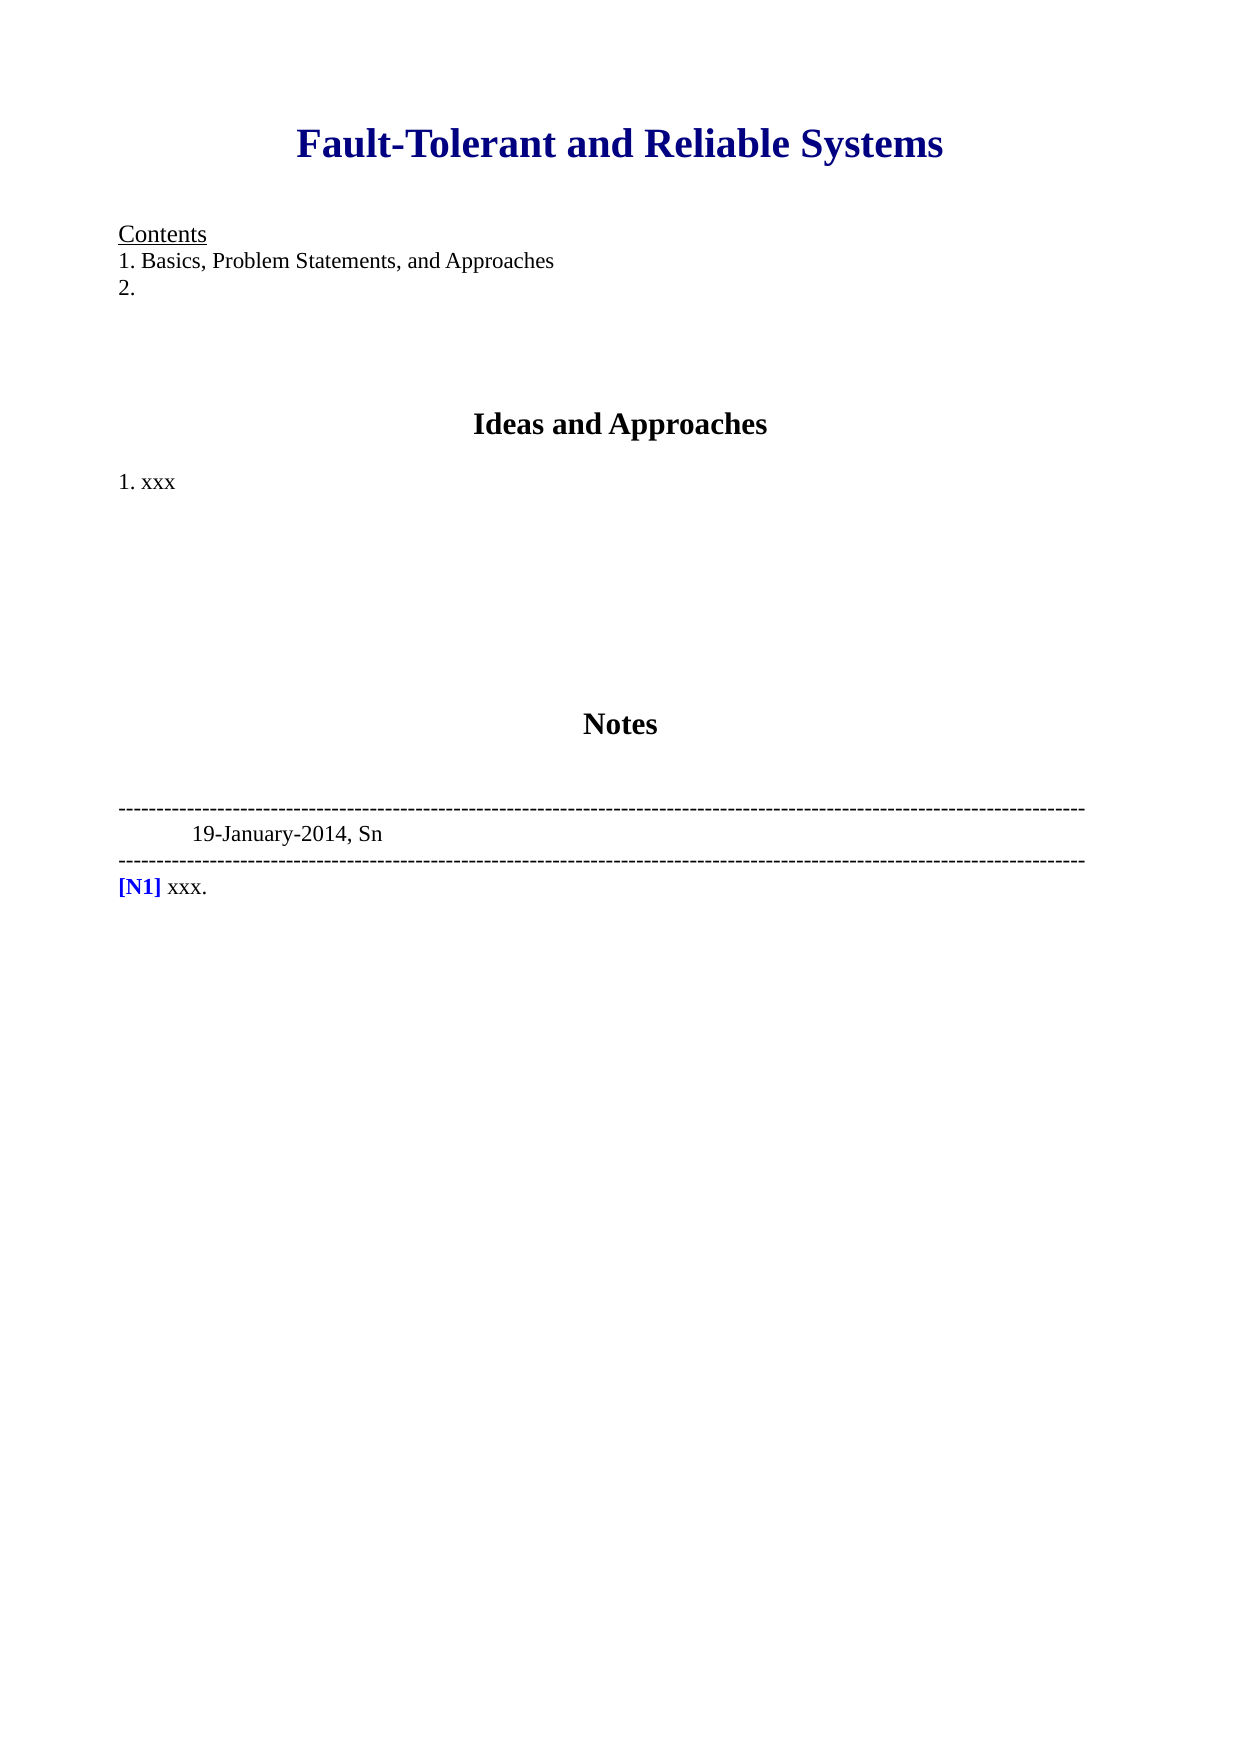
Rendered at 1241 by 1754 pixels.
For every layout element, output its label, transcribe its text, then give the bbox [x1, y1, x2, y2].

text 19-January-2014, Sn [118, 820, 1122, 846]
text 1. Basics, Problem Statements, and Approaches [118, 247, 1122, 274]
text Fault-Tolerant and Reliable Systems [118, 118, 1122, 166]
text Notes [118, 705, 1122, 741]
text 1. xxx [118, 468, 1122, 494]
text ------------------------------------------------------------------------------------------------------------------------------- [118, 794, 1122, 820]
text [N1] xxx. [118, 873, 1122, 899]
text Contents [118, 219, 1122, 247]
text ------------------------------------------------------------------------------------------------------------------------------- [118, 846, 1122, 873]
text 2. [118, 274, 1122, 300]
text Ideas and Approaches [118, 406, 1122, 442]
